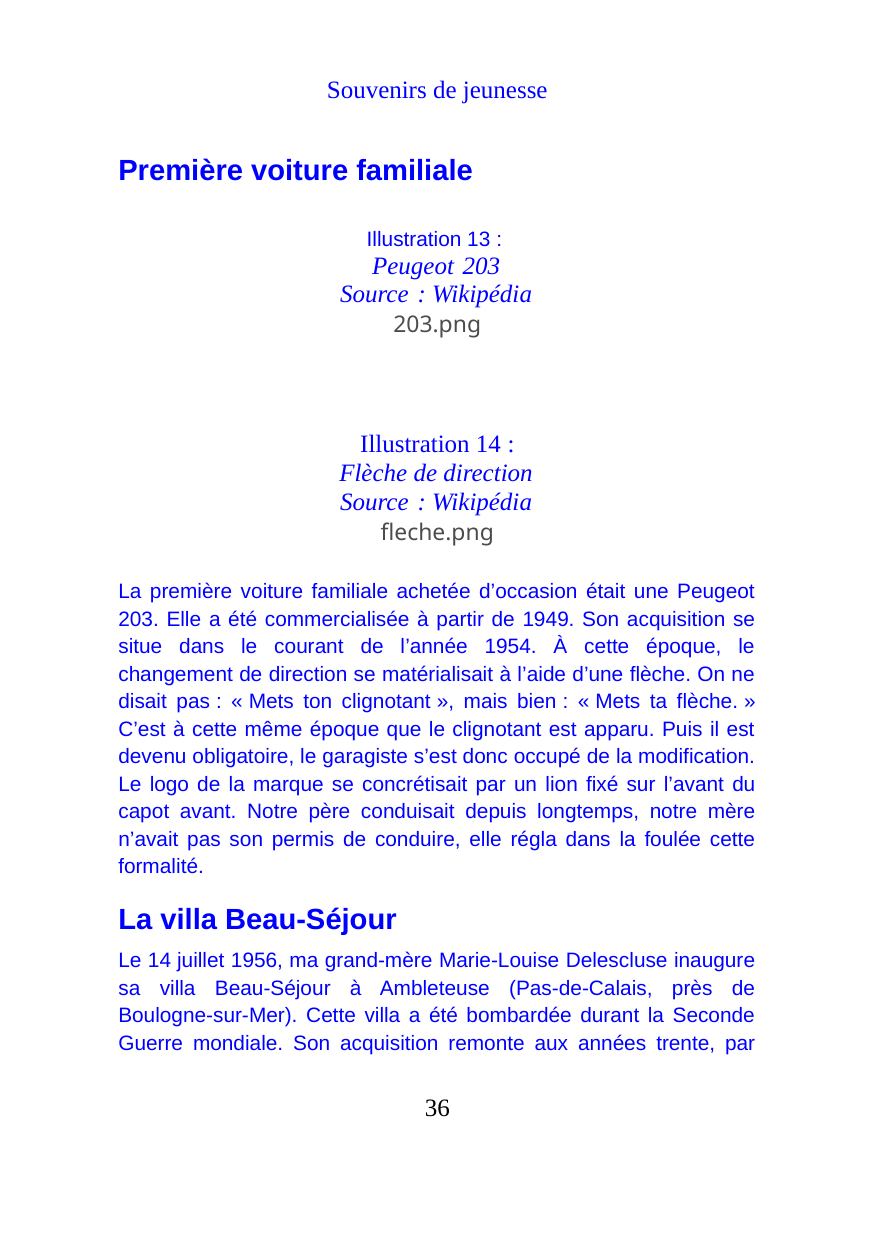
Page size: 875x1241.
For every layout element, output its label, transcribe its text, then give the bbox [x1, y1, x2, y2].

subtitle La villa Beau-Séjour [118, 902, 756, 936]
text La première voiture familiale achetée d’occasion était une Peugeot 203. Elle a été commercialisée à partir de 1949. Son acquisition se situe dans le courant de l’année 1954. À cette époque, le changement de direction se matérialisait à l’aide d’une flèche. On ne disait pas : « Mets ton clignotant », mais bien : « Mets ta flèche. » C’est à cette même époque que le clignotant est apparu. Puis il est devenu obligatoire, le garagiste s’est donc occupé de la modification. Le logo de la marque se concrétisait par un lion fixé sur l’avant du capot avant. Notre père conduisait depuis longtemps, notre mère n’avait pas son permis de conduire, elle régla dans la foulée cette formalité. [118, 579, 756, 878]
text Le 14 juillet 1956, ma grand-mère Marie-Louise Delescluse inaugure sa villa Beau-Séjour à Ambleteuse (Pas-de-Calais, près de Boulogne-sur-Mer). Cette villa a été bombardée durant la Seconde Guerre mondiale. Son acquisition remonte aux années trente, par [118, 948, 756, 1055]
text Illustration 13 : Peugeot 203 [118, 227, 756, 279]
text fleche.png [118, 516, 756, 547]
text Source : Wikipédia [118, 487, 756, 516]
text Source : Wikipédia [118, 279, 756, 308]
subtitle Première voiture familiale [118, 153, 756, 187]
text 203.png [118, 308, 756, 339]
text Flèche de direction [118, 458, 756, 487]
text Illustration 14 : [118, 429, 756, 458]
